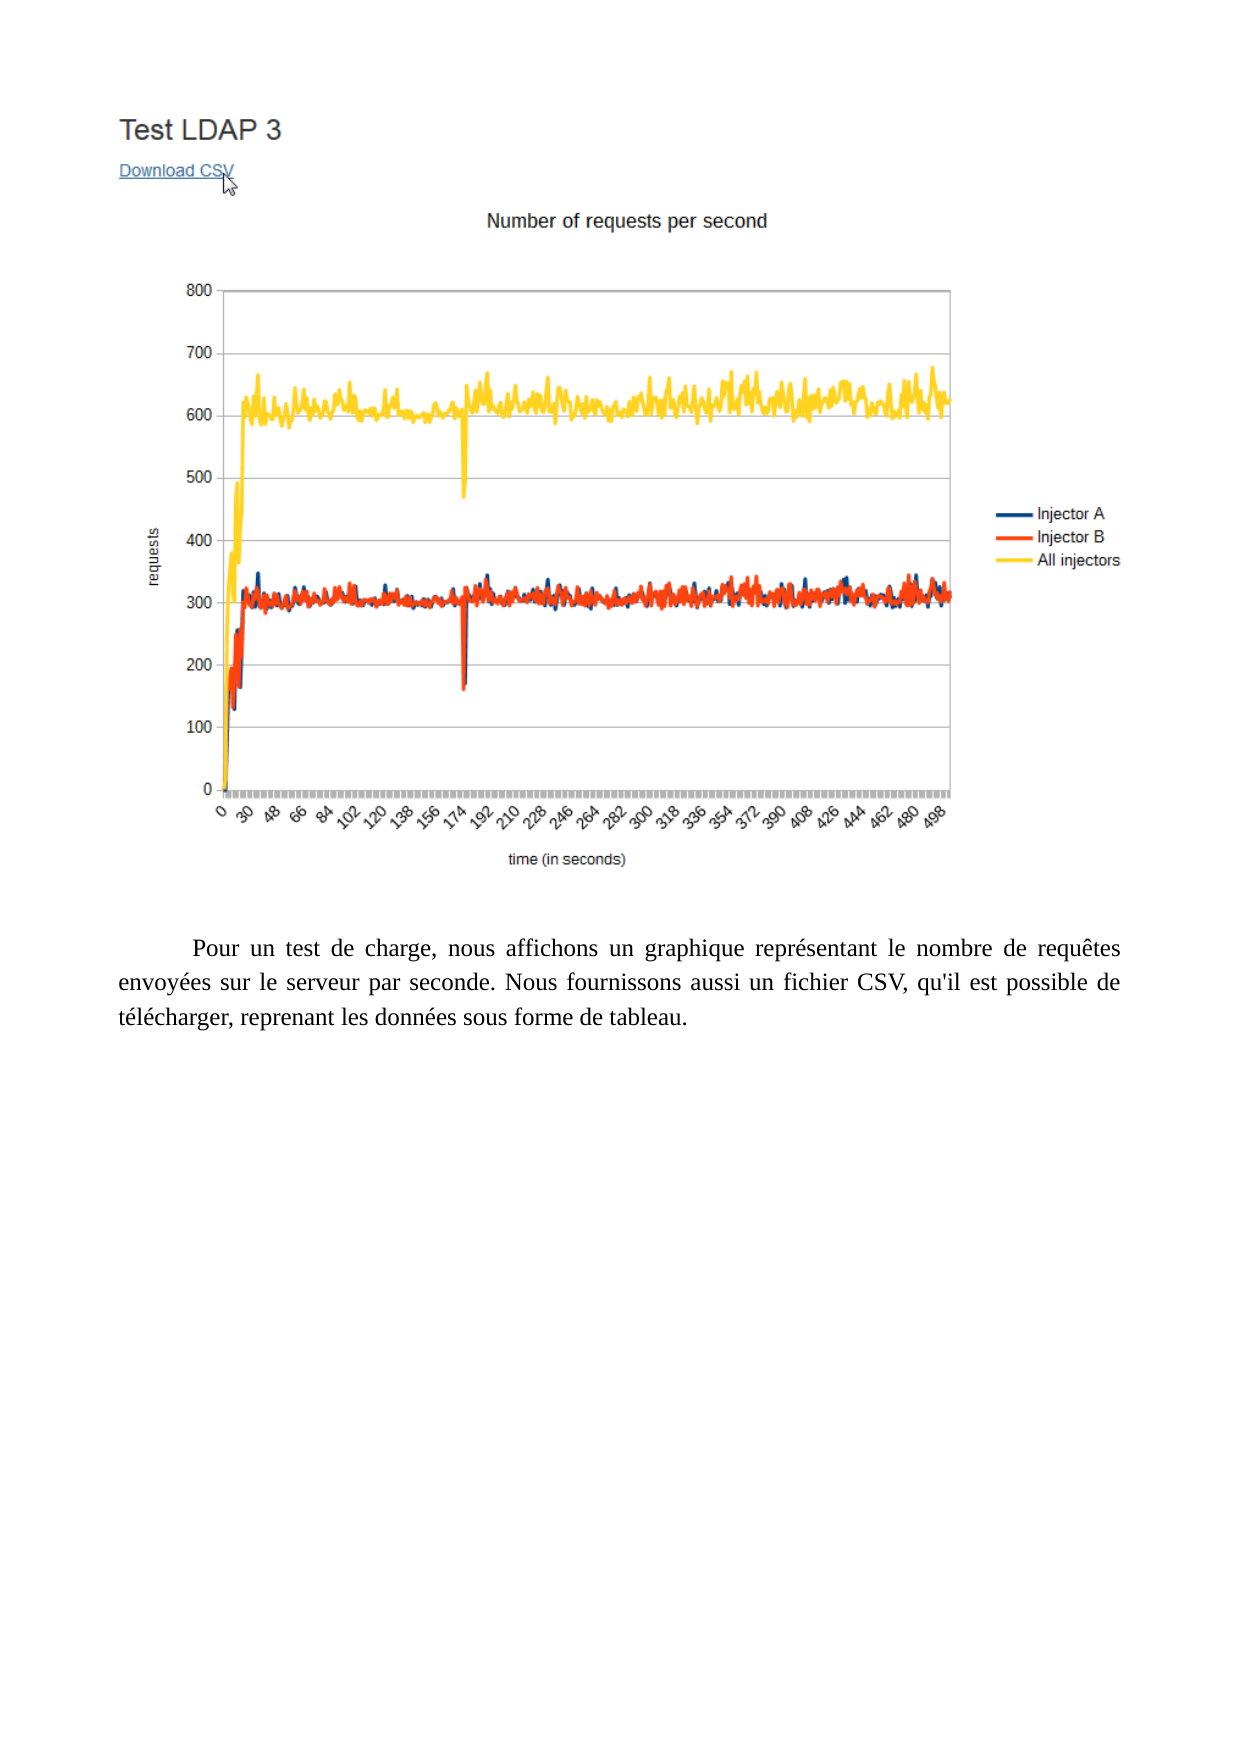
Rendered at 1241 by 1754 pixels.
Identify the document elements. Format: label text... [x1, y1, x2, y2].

text Pour un test de charge, nous affichons un graphique représentant le nombre de requêtes envoyées sur le serveur par seconde. Nous fournissons aussi un fichier CSV, qu'il est possible de télécharger, reprenant les données sous forme de tableau. [118, 933, 1122, 1031]
picture [118, 118, 1123, 878]
